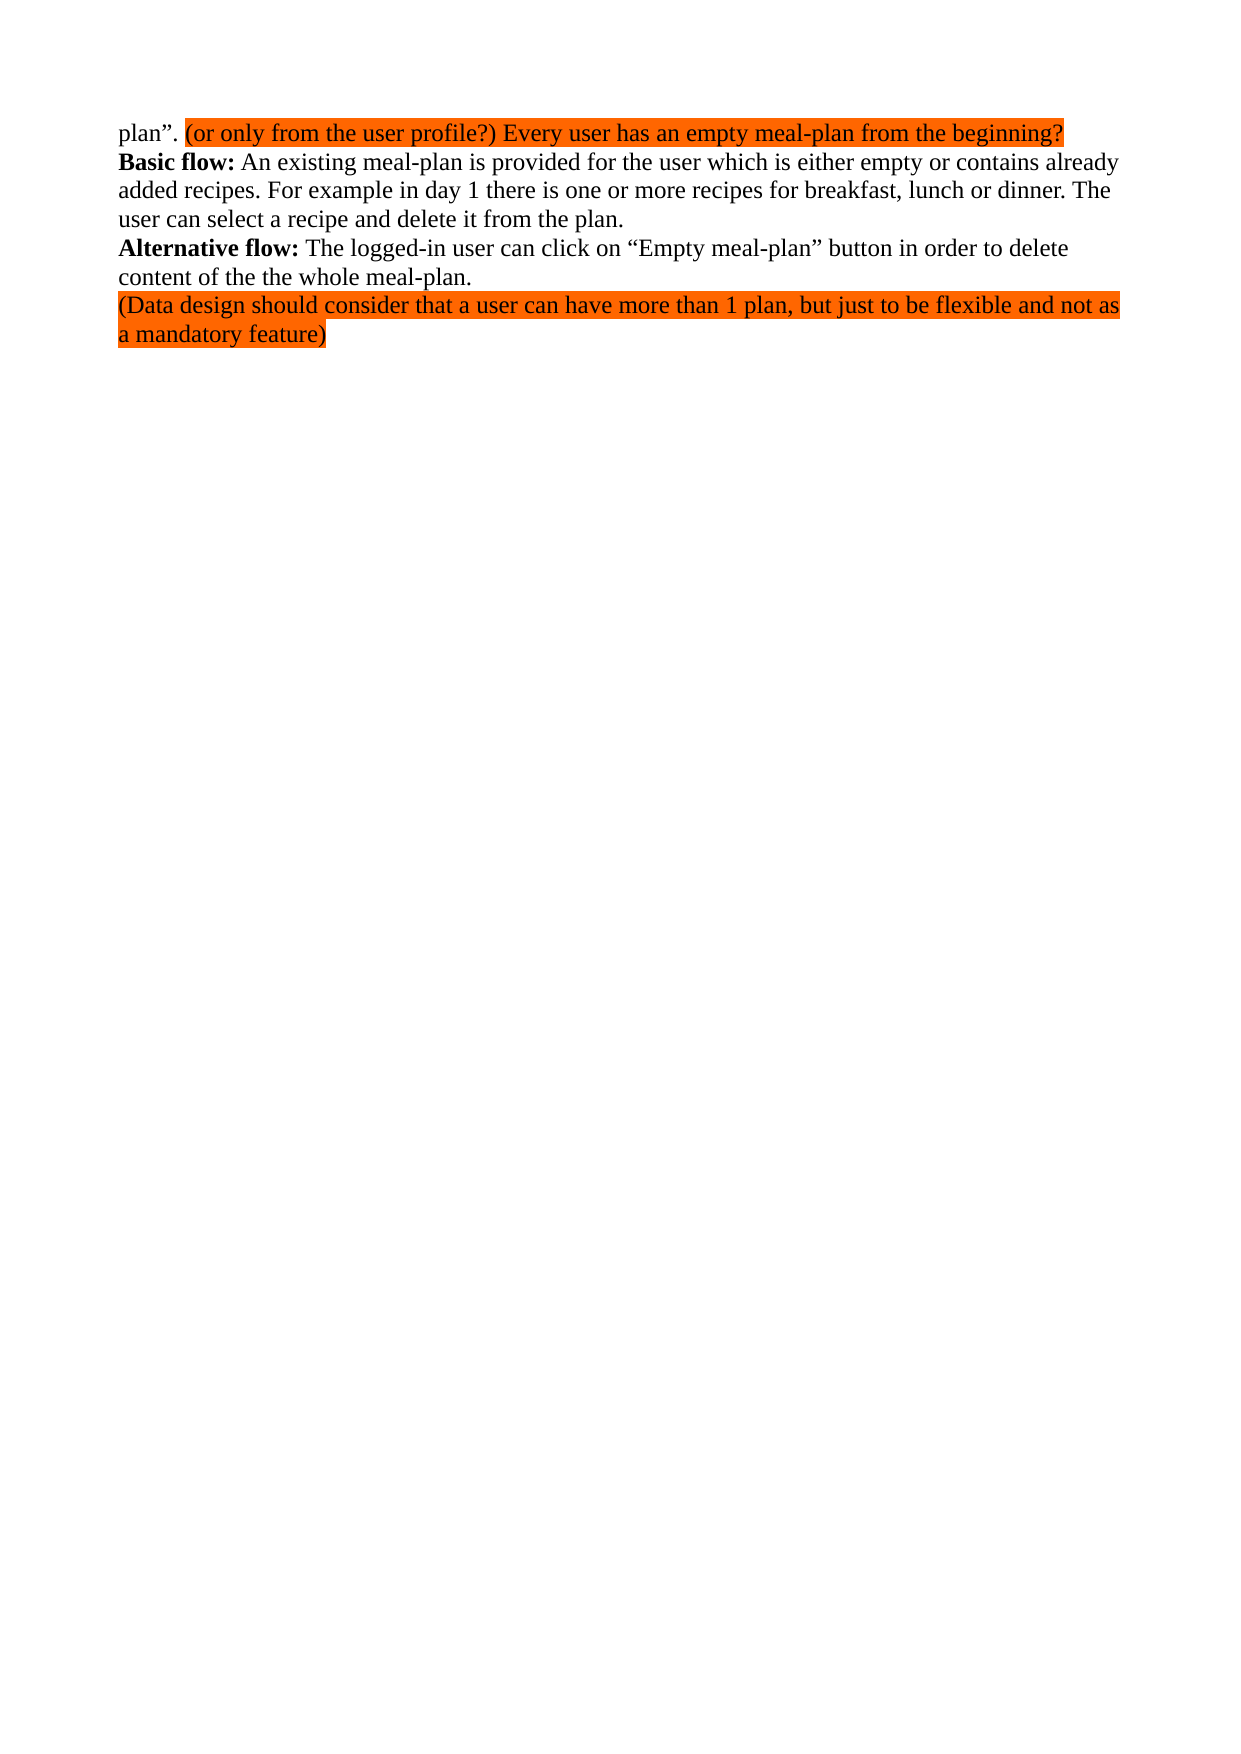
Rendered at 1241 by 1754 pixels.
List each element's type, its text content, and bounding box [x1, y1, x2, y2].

text Alternative flow: The logged-in user can click on “Empty meal-plan” button in order to delete content of the the whole meal-plan. [118, 233, 1122, 291]
text plan”. (or only from the user profile?) Every user has an empty meal-plan from the beginning? [118, 118, 1122, 147]
text Basic flow: An existing meal-plan is provided for the user which is either empty or contains already added recipes. For example in day 1 there is one or more recipes for breakfast, lunch or dinner. The user can select a recipe and delete it from the plan. [118, 147, 1122, 233]
text (Data design should consider that a user can have more than 1 plan, but just to be flexible and not as a mandatory feature) [118, 291, 1122, 348]
